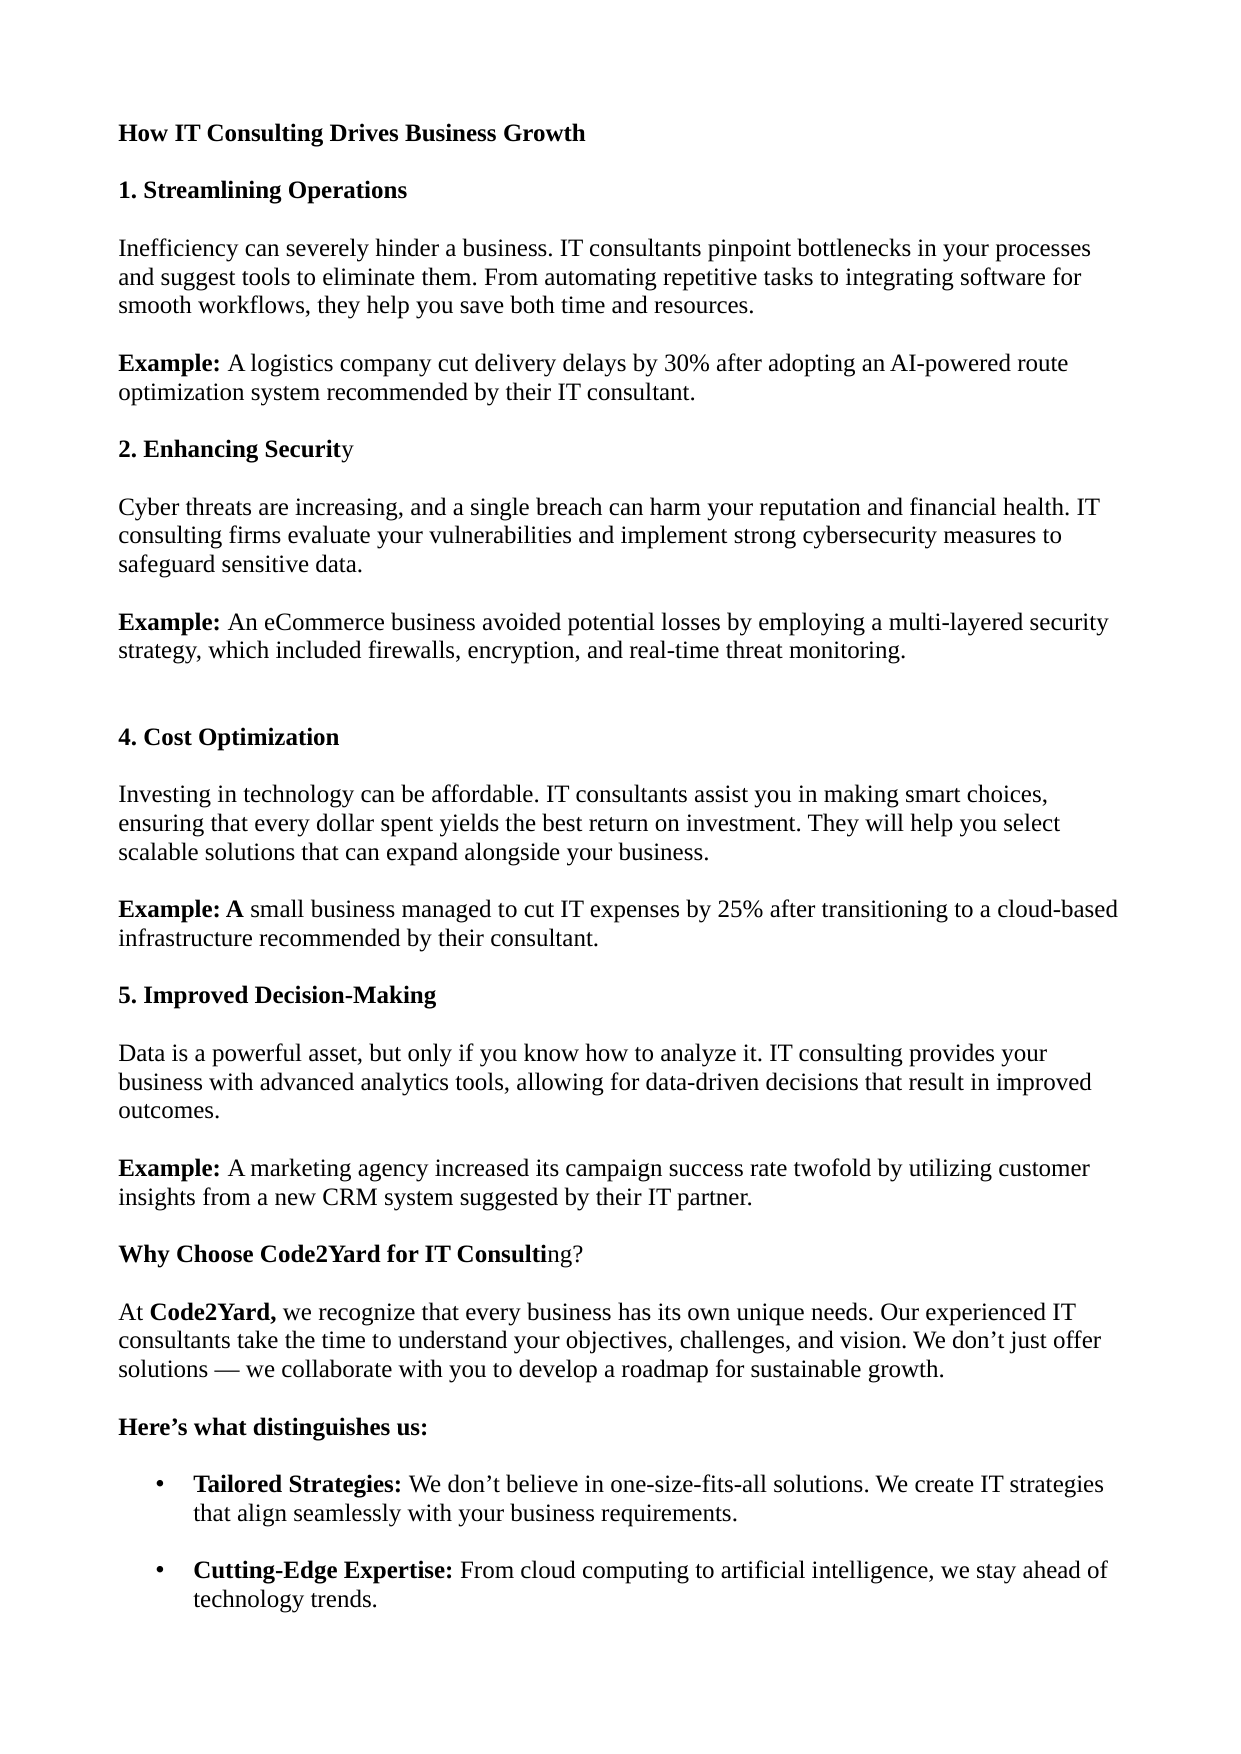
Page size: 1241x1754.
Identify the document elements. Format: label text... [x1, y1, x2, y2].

text Example: A marketing agency increased its campaign success rate twofold by utilizing customer insights from a new CRM system suggested by their IT partner. [118, 1153, 1122, 1211]
text Example: A logistics company cut delivery delays by 30% after adopting an AI-powered route optimization system recommended by their IT consultant. [118, 348, 1122, 406]
text Inefficiency can severely hinder a business. IT consultants pinpoint bottlenecks in your processes and suggest tools to eliminate them. From automating repetitive tasks to integrating software for smooth workflows, they help you save both time and resources. [118, 233, 1122, 319]
text 1. Streamlining Operations [118, 176, 1122, 204]
list Tailored Strategies: We don’t believe in one-size-fits-all solutions. We create IT strategies that align seamlessly with your business requirements. [156, 1469, 1122, 1527]
text Example: A small business managed to cut IT expenses by 25% after transitioning to a cloud-based infrastructure recommended by their consultant. [118, 894, 1122, 952]
list Cutting-Edge Expertise: From cloud computing to artificial intelligence, we stay ahead of technology trends. [156, 1556, 1122, 1613]
text Investing in technology can be affordable. IT consultants assist you in making smart choices, ensuring that every dollar spent yields the best return on investment. They will help you select scalable solutions that can expand alongside your business. [118, 779, 1122, 866]
text At Code2Yard, we recognize that every business has its own unique needs. Our experienced IT consultants take the time to understand your objectives, challenges, and vision. We don’t just offer solutions — we collaborate with you to develop a roadmap for sustainable growth. [118, 1297, 1122, 1383]
text 5. Improved Decision-Making [118, 981, 1122, 1009]
text 2. Enhancing Security [118, 434, 1122, 463]
text Data is a powerful asset, but only if you know how to analyze it. IT consulting provides your business with advanced analytics tools, allowing for data-driven decisions that result in improved outcomes. [118, 1038, 1122, 1124]
text Example: An eCommerce business avoided potential losses by employing a multi-layered security strategy, which included firewalls, encryption, and real-time threat monitoring. [118, 607, 1122, 664]
text How IT Consulting Drives Business Growth [118, 118, 1122, 147]
text Why Choose Code2Yard for IT Consulting? [118, 1239, 1122, 1268]
text Here’s what distinguishes us: [118, 1412, 1122, 1441]
text Cyber threats are increasing, and a single breach can harm your reputation and financial health. IT consulting firms evaluate your vulnerabilities and implement strong cybersecurity measures to safeguard sensitive data. [118, 492, 1122, 578]
text 4. Cost Optimization [118, 722, 1122, 751]
